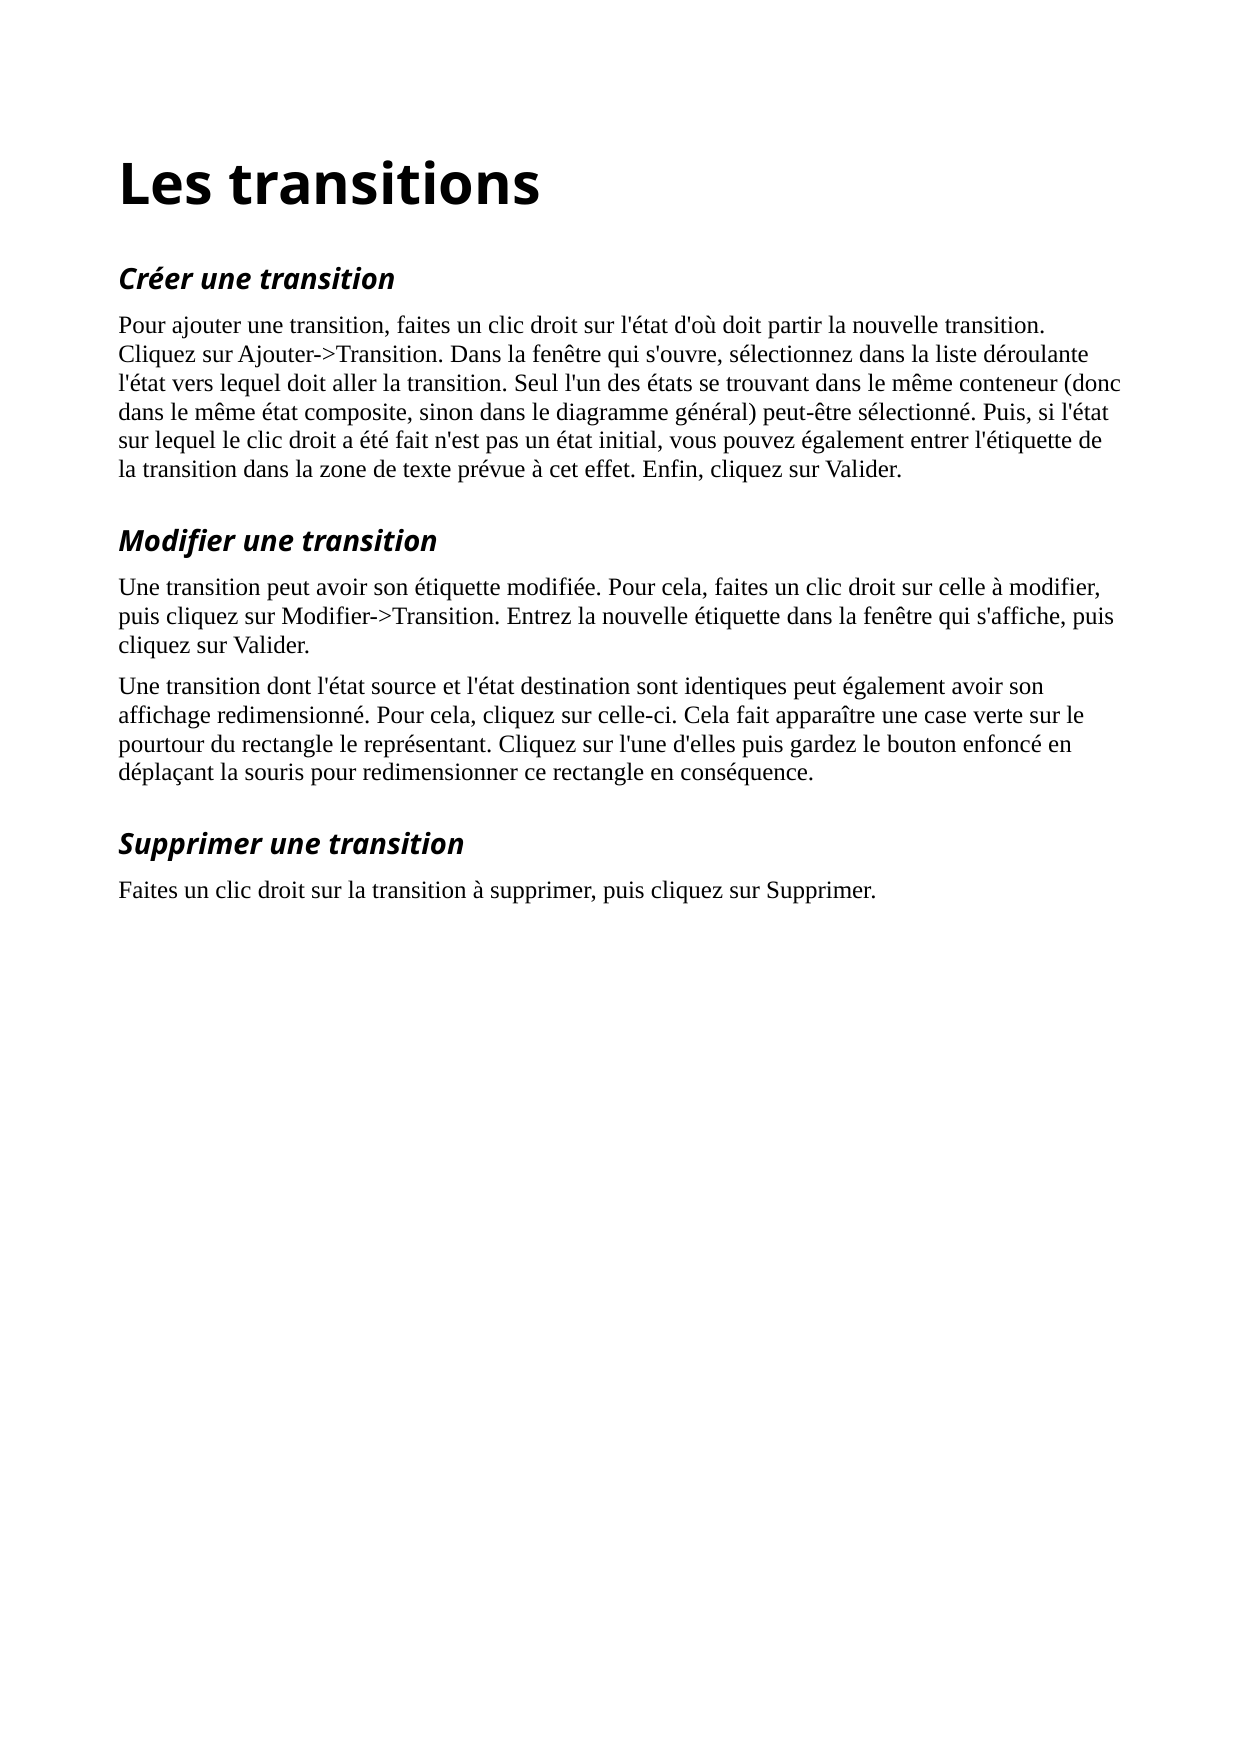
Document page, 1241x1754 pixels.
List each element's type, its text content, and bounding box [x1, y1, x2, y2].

text Une transition dont l'état source et l'état destination sont identiques peut également avoir son affichage redimensionné. Pour cela, cliquez sur celle-ci. Cela fait apparaître une case verte sur le pourtour du rectangle le représentant. Cliquez sur l'une d'elles puis gardez le bouton enfoncé en déplaçant la souris pour redimensionner ce rectangle en conséquence. [118, 671, 1122, 786]
subtitle Modifier une transition [118, 520, 1122, 560]
text Une transition peut avoir son étiquette modifiée. Pour cela, faites un clic droit sur celle à modifier, puis cliquez sur Modifier->Transition. Entrez la nouvelle étiquette dans la fenêtre qui s'affiche, puis cliquez sur Valider. [118, 572, 1122, 659]
subtitle Créer une transition [118, 258, 1122, 298]
subtitle Les transitions [118, 143, 1122, 221]
subtitle Supprimer une transition [118, 823, 1122, 863]
text Pour ajouter une transition, faites un clic droit sur l'état d'où doit partir la nouvelle transition. Cliquez sur Ajouter->Transition. Dans la fenêtre qui s'ouvre, sélectionnez dans la liste déroulante l'état vers lequel doit aller la transition. Seul l'un des états se trouvant dans le même conteneur (donc dans le même état composite, sinon dans le diagramme général) peut-être sélectionné. Puis, si l'état sur lequel le clic droit a été fait n'est pas un état initial, vous pouvez également entrer l'étiquette de la transition dans la zone de texte prévue à cet effet. Enfin, cliquez sur Valider. [118, 311, 1122, 483]
text Faites un clic droit sur la transition à supprimer, puis cliquez sur Supprimer. [118, 876, 1122, 904]
